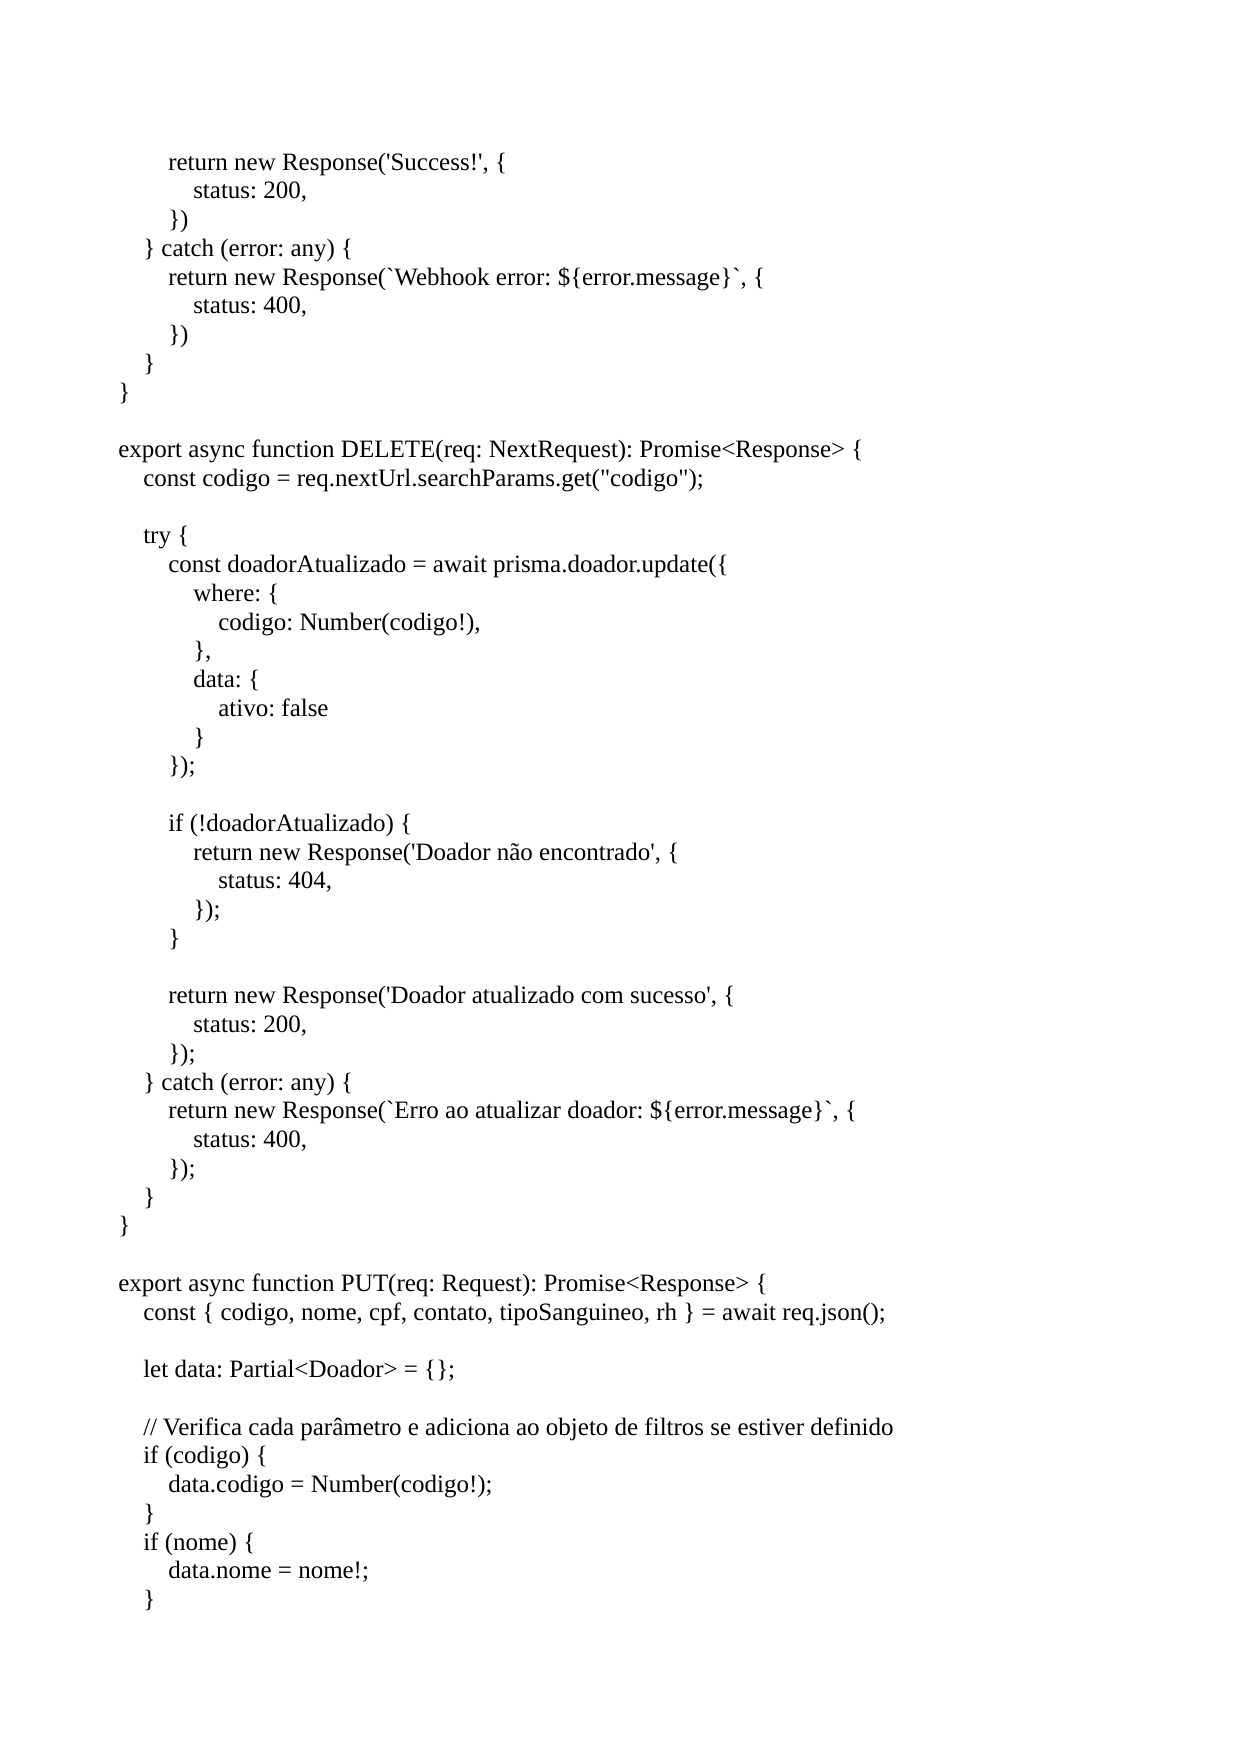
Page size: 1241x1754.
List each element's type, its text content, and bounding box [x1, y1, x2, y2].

text const codigo = req.nextUrl.searchParams.get("codigo"); [118, 463, 1122, 492]
text return new Response(`Erro ao atualizar doador: ${error.message}`, { [118, 1096, 1122, 1124]
text } [118, 722, 1122, 751]
text }) [118, 204, 1122, 233]
text const doadorAtualizado = await prisma.doador.update({ [118, 549, 1122, 578]
text } [118, 1182, 1122, 1211]
text } [118, 377, 1122, 406]
text } catch (error: any) { [118, 233, 1122, 262]
text } [118, 1498, 1122, 1527]
text } [118, 1211, 1122, 1239]
text const { codigo, nome, cpf, contato, tipoSanguineo, rh } = await req.json(); [118, 1297, 1122, 1326]
text }, [118, 636, 1122, 664]
text export async function DELETE(req: NextRequest): Promise<Response> { [118, 434, 1122, 463]
text codigo: Number(codigo!), [118, 607, 1122, 636]
text data.nome = nome!; [118, 1556, 1122, 1584]
text } [118, 1584, 1122, 1613]
text return new Response('Doador atualizado com sucesso', { [118, 981, 1122, 1009]
text }) [118, 319, 1122, 348]
text data: { [118, 664, 1122, 693]
text } catch (error: any) { [118, 1067, 1122, 1096]
text return new Response('Doador não encontrado', { [118, 837, 1122, 866]
text where: { [118, 578, 1122, 607]
text status: 400, [118, 1124, 1122, 1153]
text status: 400, [118, 291, 1122, 319]
text if (codigo) { [118, 1441, 1122, 1469]
text }); [118, 894, 1122, 923]
text try { [118, 521, 1122, 549]
text }); [118, 751, 1122, 779]
text // Verifica cada parâmetro e adiciona ao objeto de filtros se estiver definido [118, 1412, 1122, 1441]
text }); [118, 1038, 1122, 1067]
text } [118, 923, 1122, 952]
text ativo: false [118, 693, 1122, 722]
text status: 200, [118, 1009, 1122, 1038]
text return new Response('Success!', { [118, 147, 1122, 176]
text } [118, 348, 1122, 377]
text status: 200, [118, 176, 1122, 204]
text }); [118, 1153, 1122, 1182]
text if (!doadorAtualizado) { [118, 808, 1122, 837]
text data.codigo = Number(codigo!); [118, 1469, 1122, 1498]
text let data: Partial<Doador> = {}; [118, 1354, 1122, 1383]
text export async function PUT(req: Request): Promise<Response> { [118, 1268, 1122, 1297]
text return new Response(`Webhook error: ${error.message}`, { [118, 262, 1122, 291]
text status: 404, [118, 866, 1122, 894]
text if (nome) { [118, 1527, 1122, 1556]
